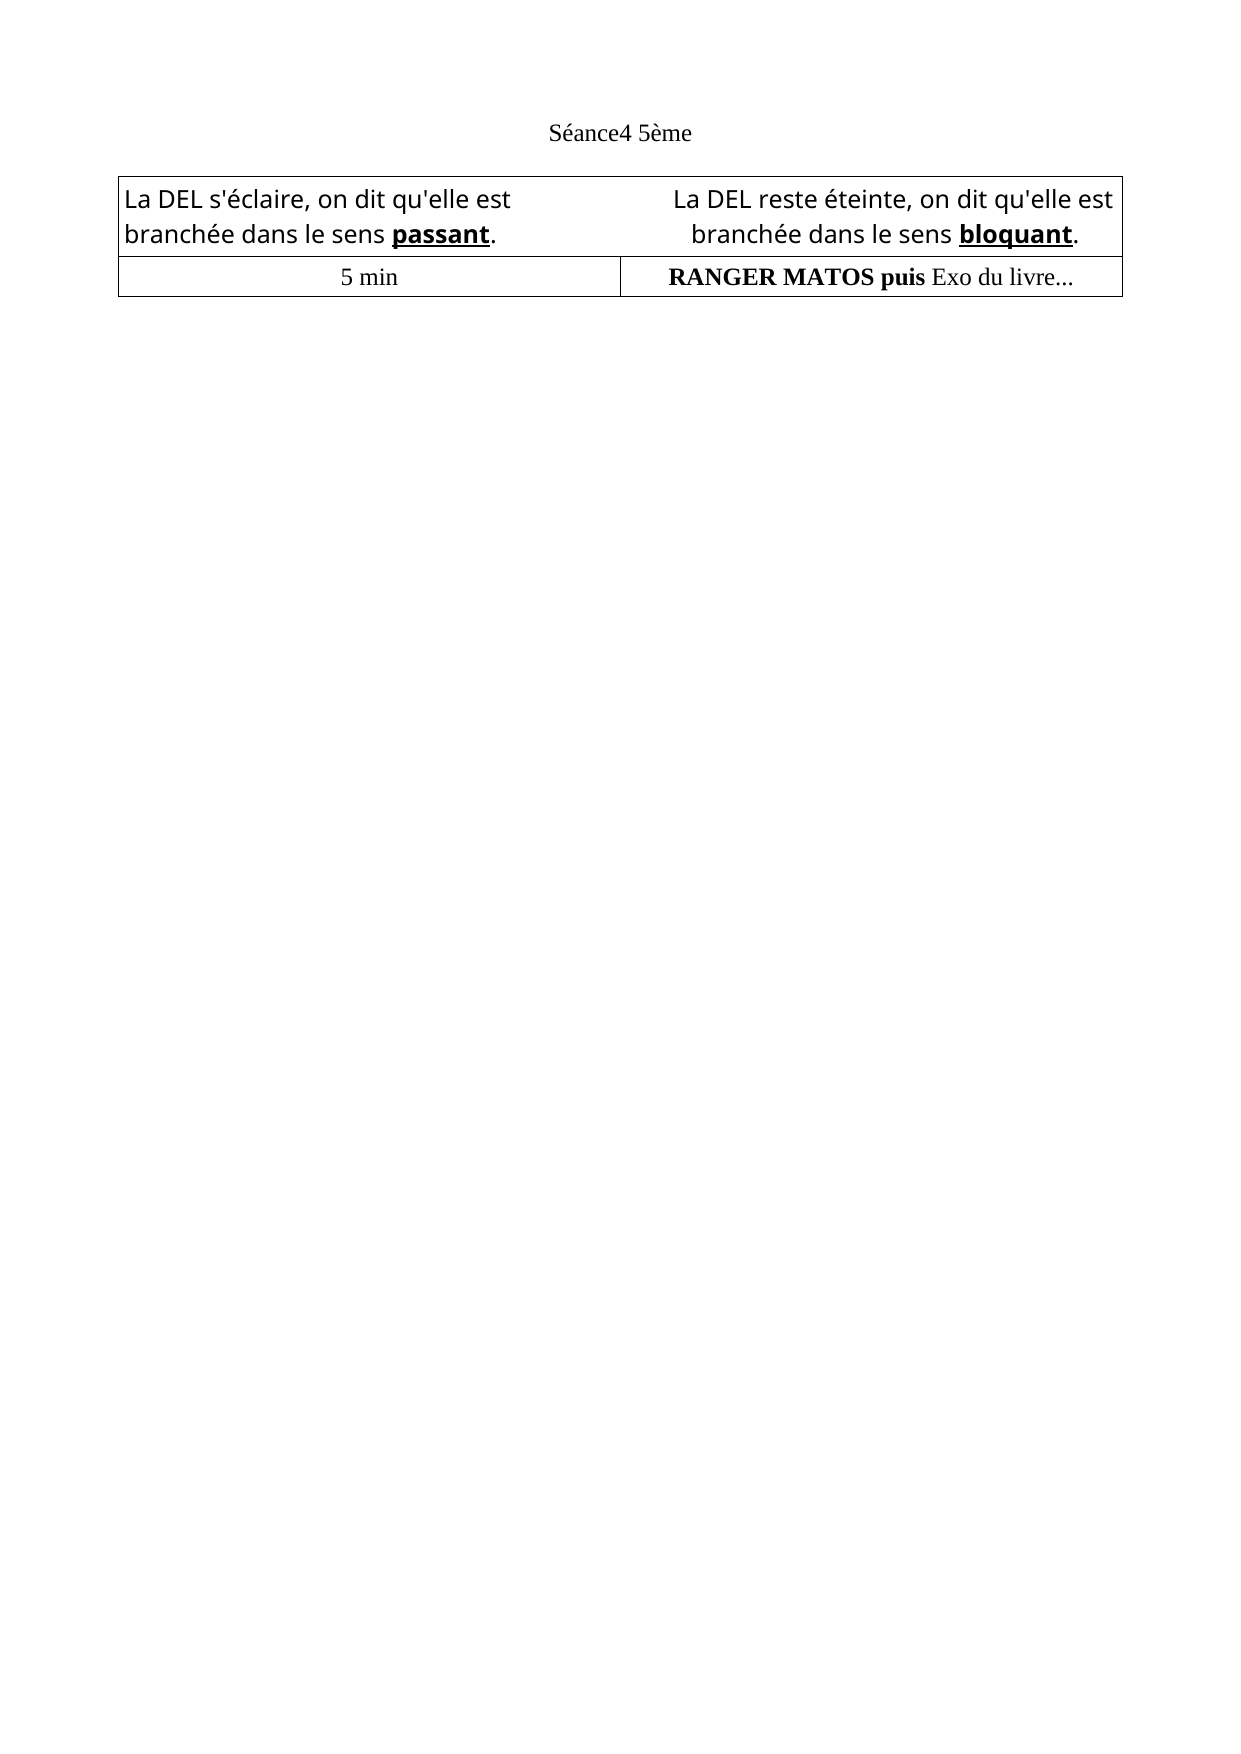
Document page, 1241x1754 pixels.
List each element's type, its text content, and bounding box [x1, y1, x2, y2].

table_cell RANGER MATOS puis Exo du livre... [621, 257, 1122, 296]
table_cell Trace écrite ( bilan activité 1) :--Le courant circule de la borne positive "+" à la borne négative "-" à l'extérieur du générateur. --Le sens du courant n'a pas d'effet sur le fonctionnement de la lampe, de l'interrupteur, des fils de connexion. --Le sens du courant a un effet sur le fonctionnement du moteur (change son sens de rotation), des diodes (le courant passe ou pas).  Explication du fonctionnement des diodes/DEL : La DEL s'éclaire, on dit qu'elle est La DEL reste éteinte, on dit qu'elle est branchée dans le sens passant. branchée dans le sens bloquant. [119, 177, 1122, 256]
table_cell 5 min [119, 257, 620, 296]
